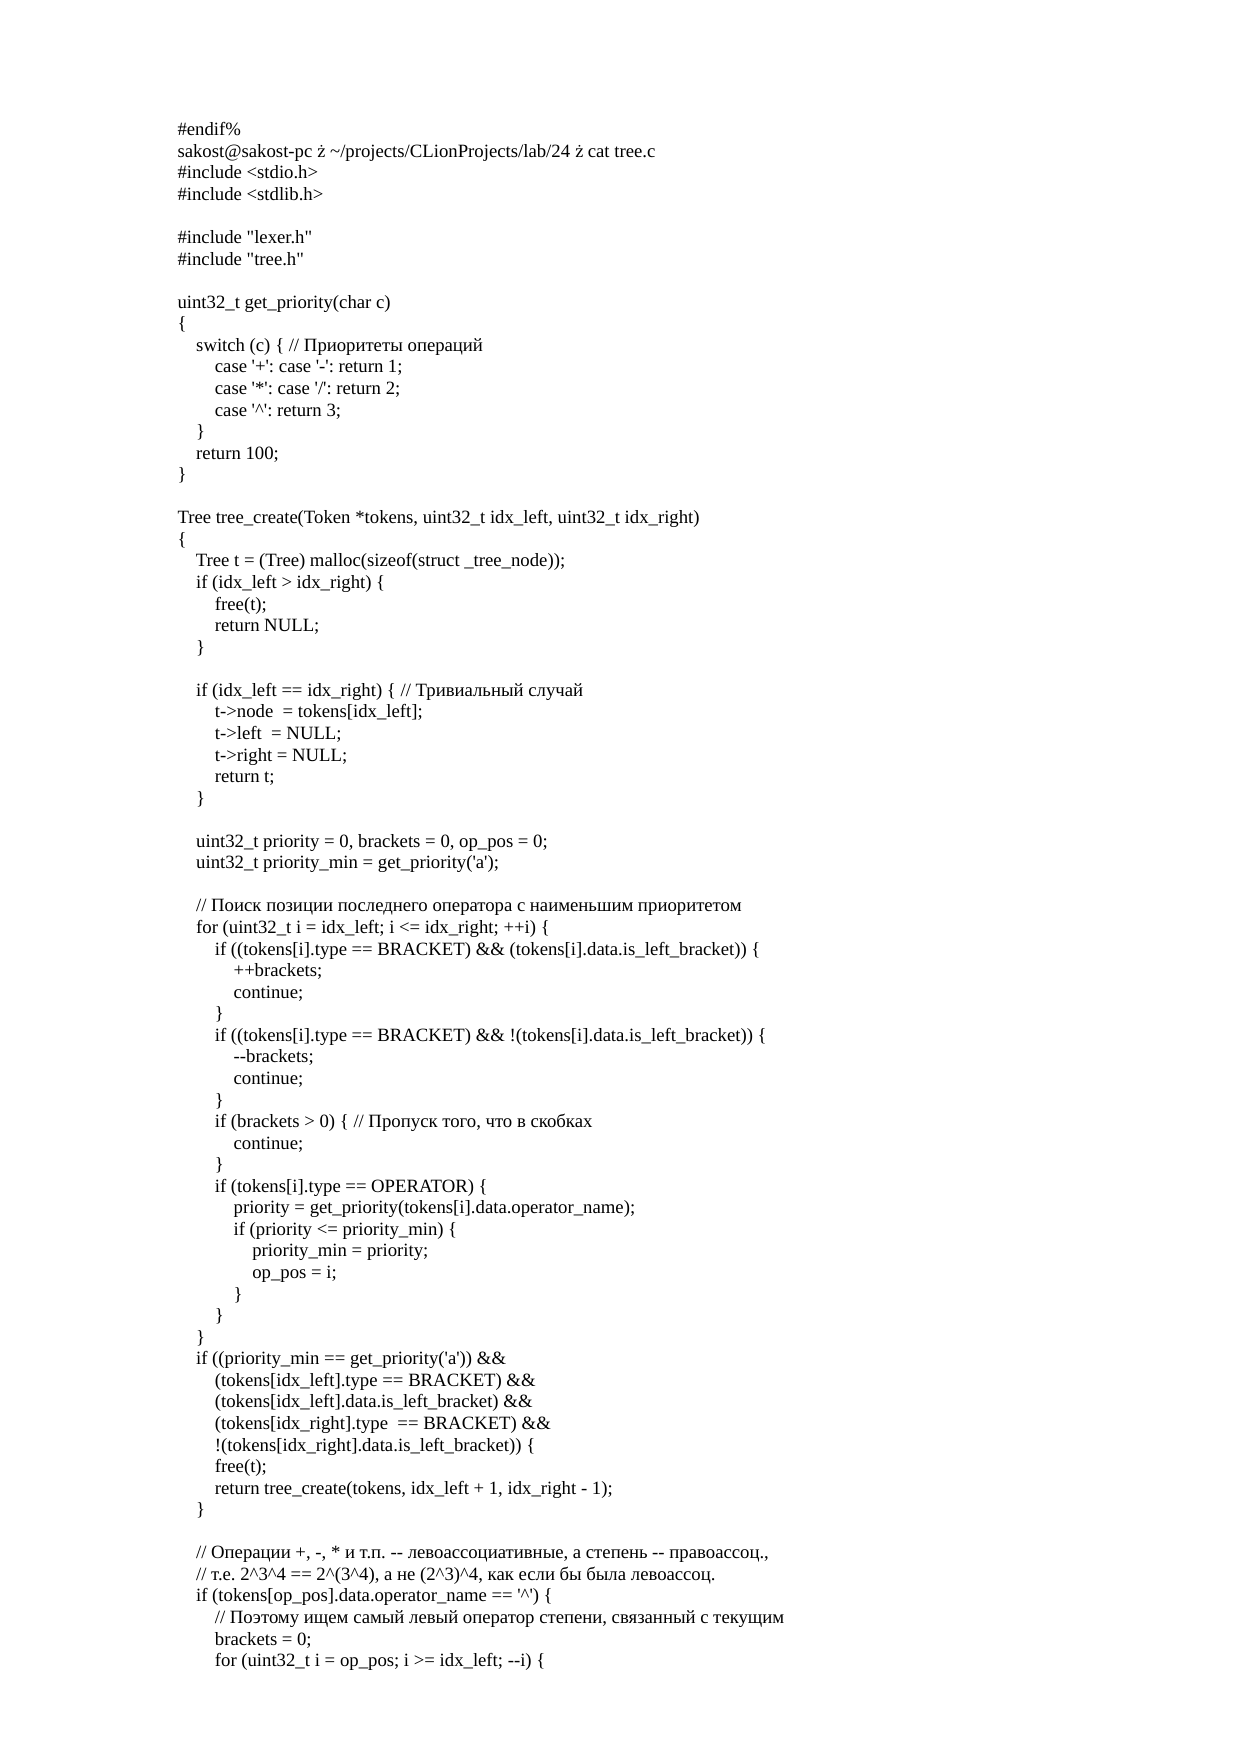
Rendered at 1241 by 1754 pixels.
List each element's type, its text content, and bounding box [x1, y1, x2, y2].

text t->left = NULL; [177, 722, 1152, 743]
text priority = get_priority(tokens[i].data.operator_name); [177, 1196, 1152, 1218]
text case '+': case '-': return 1; [177, 355, 1152, 377]
text op_pos = i; [177, 1261, 1152, 1282]
text for (uint32_t i = idx_left; i <= idx_right; ++i) { [177, 916, 1152, 937]
text --brackets; [177, 1045, 1152, 1067]
text #include <stdlib.h> [177, 183, 1152, 204]
text if ((tokens[i].type == BRACKET) && (tokens[i].data.is_left_bracket)) { [177, 937, 1152, 959]
text continue; [177, 981, 1152, 1002]
text return 100; [177, 442, 1152, 463]
text // Операции +, -, * и т.п. -- левоассоциативные, а степень -- правоассоц., [177, 1541, 1152, 1563]
text if (brackets > 0) { // Пропуск того, что в скобках [177, 1110, 1152, 1132]
text if (tokens[op_pos].data.operator_name == '^') { [177, 1584, 1152, 1606]
text return t; [177, 765, 1152, 787]
text if ((tokens[i].type == BRACKET) && !(tokens[i].data.is_left_bracket)) { [177, 1024, 1152, 1045]
text } [177, 1002, 1152, 1024]
text #include "lexer.h" [177, 226, 1152, 247]
text if (idx_left == idx_right) { // Тривиальный случай [177, 679, 1152, 700]
text { [177, 528, 1152, 549]
text } [177, 1282, 1152, 1304]
text Tree t = (Tree) malloc(sizeof(struct _tree_node)); [177, 549, 1152, 571]
text Tree tree_create(Token *tokens, uint32_t idx_left, uint32_t idx_right) [177, 506, 1152, 528]
text #endif% sakost@sakost-pc  ~/projects/CLionProjects/lab/24  cat tree.c [177, 118, 1152, 161]
text switch (c) { // Приоритеты операций [177, 334, 1152, 355]
text (tokens[idx_left].type == BRACKET) && [177, 1369, 1152, 1390]
text uint32_t priority_min = get_priority('a'); [177, 851, 1152, 873]
text if (idx_left > idx_right) { [177, 571, 1152, 592]
text } [177, 1326, 1152, 1347]
text t->right = NULL; [177, 743, 1152, 765]
text } [177, 1088, 1152, 1110]
text continue; [177, 1132, 1152, 1153]
text uint32_t priority = 0, brackets = 0, op_pos = 0; [177, 830, 1152, 851]
text { [177, 312, 1152, 334]
text } [177, 636, 1152, 657]
text // Поэтому ищем самый левый оператор степени, связанный с текущим [177, 1606, 1152, 1627]
text } [177, 1153, 1152, 1175]
text continue; [177, 1067, 1152, 1088]
text t->node = tokens[idx_left]; [177, 700, 1152, 722]
text } [177, 463, 1152, 485]
text if (priority <= priority_min) { [177, 1218, 1152, 1239]
text ++brackets; [177, 959, 1152, 981]
text (tokens[idx_left].data.is_left_bracket) && [177, 1390, 1152, 1412]
text } [177, 787, 1152, 808]
text !(tokens[idx_right].data.is_left_bracket)) { [177, 1433, 1152, 1455]
text priority_min = priority; [177, 1239, 1152, 1261]
text return tree_create(tokens, idx_left + 1, idx_right - 1); [177, 1477, 1152, 1498]
text #include "tree.h" [177, 247, 1152, 269]
text case '^': return 3; [177, 398, 1152, 420]
text } [177, 420, 1152, 442]
text // т.е. 2^3^4 == 2^(3^4), а не (2^3)^4, как если бы была левоассоц. [177, 1563, 1152, 1584]
text free(t); [177, 1455, 1152, 1477]
text for (uint32_t i = op_pos; i >= idx_left; --i) { [177, 1649, 1152, 1671]
text (tokens[idx_right].type == BRACKET) && [177, 1412, 1152, 1433]
text uint32_t get_priority(char c) [177, 291, 1152, 312]
text if ((priority_min == get_priority('a')) && [177, 1347, 1152, 1369]
text if (tokens[i].type == OPERATOR) { [177, 1175, 1152, 1196]
text free(t); [177, 592, 1152, 614]
text } [177, 1498, 1152, 1520]
text return NULL; [177, 614, 1152, 636]
text #include <stdio.h> [177, 161, 1152, 183]
text brackets = 0; [177, 1627, 1152, 1649]
text case '*': case '/': return 2; [177, 377, 1152, 398]
text } [177, 1304, 1152, 1326]
text // Поиск позиции последнего оператора с наименьшим приоритетом [177, 894, 1152, 916]
